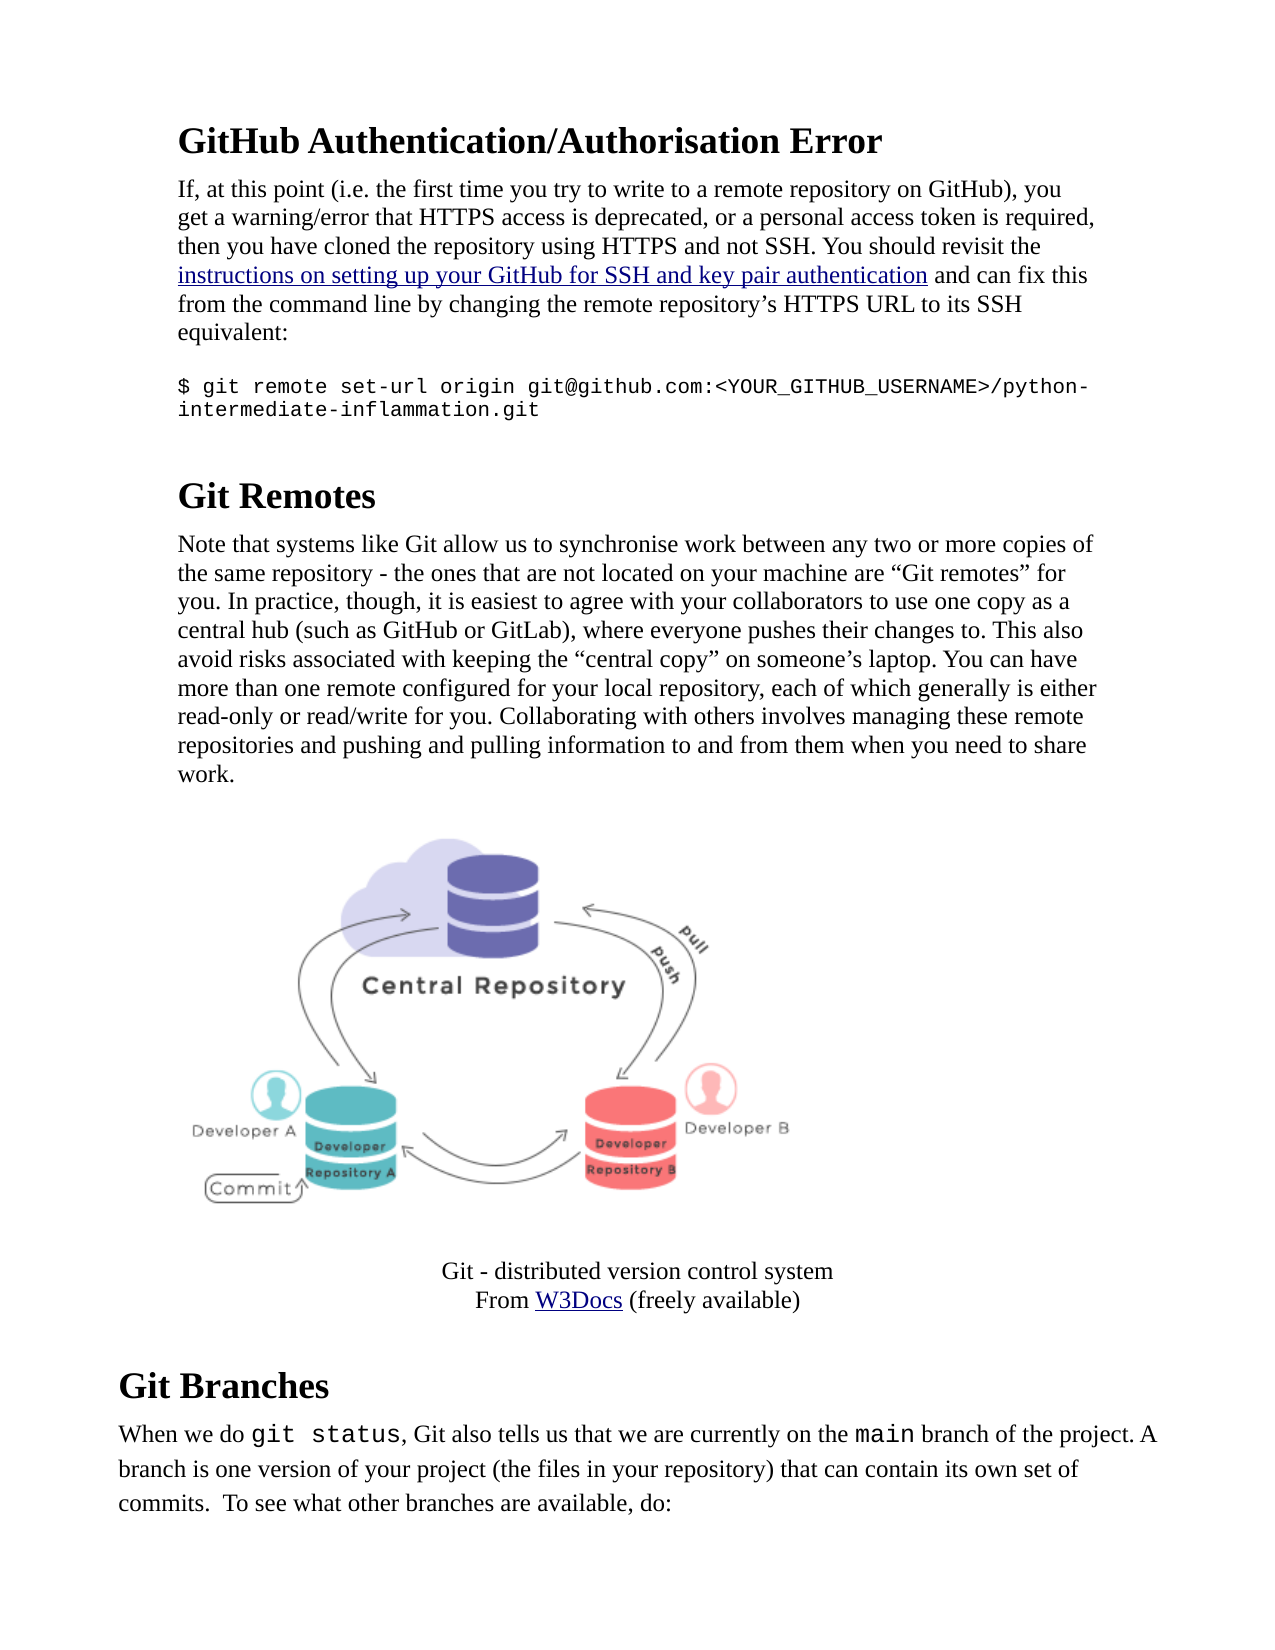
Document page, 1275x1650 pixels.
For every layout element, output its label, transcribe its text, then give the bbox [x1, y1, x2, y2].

text If, at this point (i.e. the first time you try to write to a remote repository on GitHub), you get a warning/error that HTTPS access is deprecated, or a personal access token is required, then you have cloned the repository using HTTPS and not SSH. You should revisit the instructions on setting up your GitHub for SSH and key pair authentication and can fix this from the command line by changing the remote repository’s HTTPS URL to its SSH equivalent: [177, 174, 1098, 346]
subtitle Git Remotes [177, 473, 1098, 516]
text Note that systems like Git allow us to synchronise work between any two or more copies of the same repository - the ones that are not located on your machine are “Git remotes” for you. In practice, though, it is easiest to agree with your collaborators to use one copy as a central hub (such as GitHub or GitLab), where everyone pushes their changes to. This also avoid risks associated with keeping the “central copy” on someone’s laptop. You can have more than one remote configured for your local repository, each of which generally is either read-only or read/write for you. Collaborating with others involves managing these remote repositories and pushing and pulling information to and from them when you need to share work. [177, 529, 1098, 788]
text When we do git status, Git also tells us that we are currently on the main branch of the project. A branch is one version of your project (the files in your repository) that can contain its own set of commits. To see what other branches are available, do: [118, 1419, 1157, 1516]
text Git - distributed version control system From W3Docs (freely available) [177, 1256, 1098, 1313]
picture [177, 817, 803, 1227]
subtitle GitHub Authentication/Authorisation Error [177, 118, 1098, 161]
subtitle Git Branches [118, 1364, 1157, 1407]
text $ git remote set-url origin git@github.com:<YOUR_GITHUB_USERNAME>/python-intermediate-inflammation.git [177, 376, 1098, 423]
